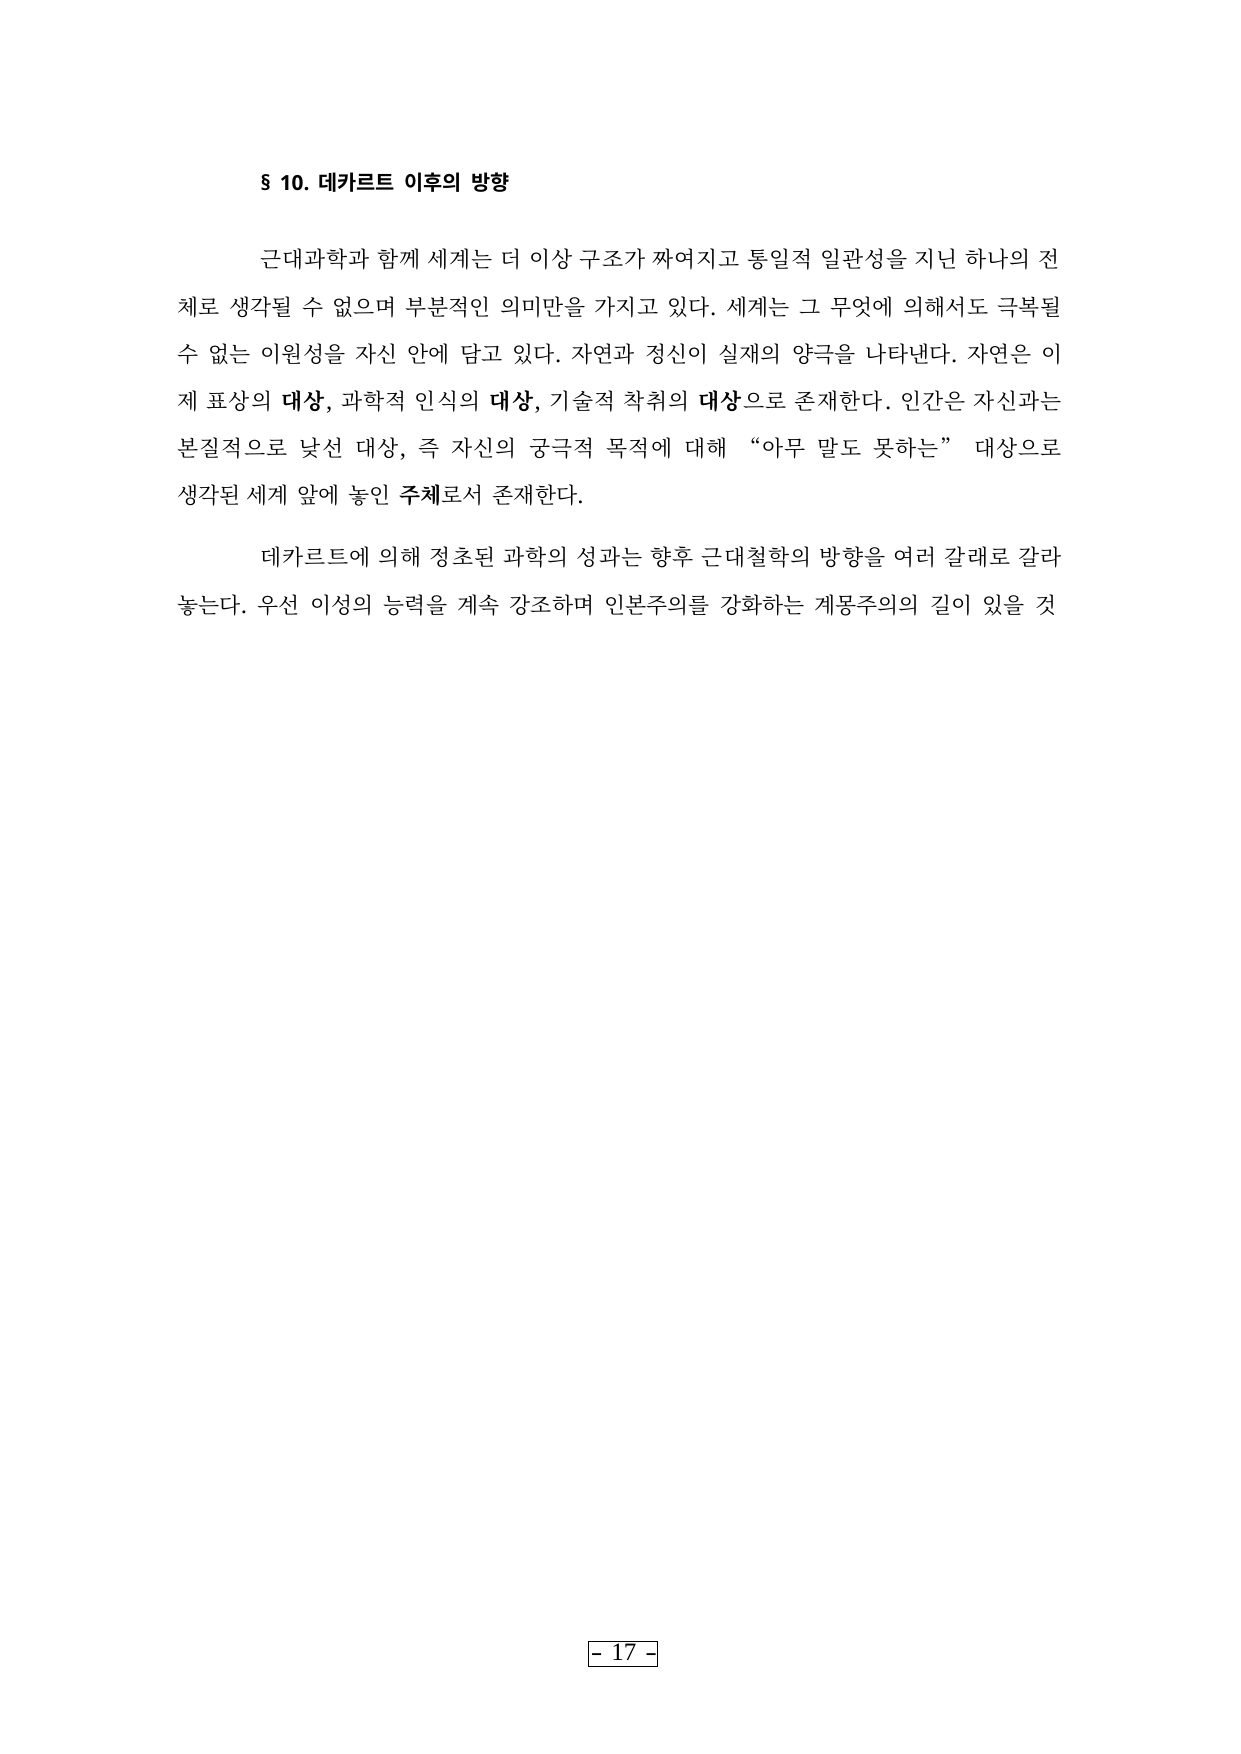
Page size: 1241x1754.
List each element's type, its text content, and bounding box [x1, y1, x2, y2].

text 데카르트에 의해 정초된 과학의 성과는 향후 근대철학의 방향을 여러 갈래로 갈라 놓는다. 우선 이성의 능력을 계속 강조하며 인본주의를 강화하는 계몽주의의 길이 있을 것 [177, 541, 1063, 619]
subtitle § 10. 데카르트 이후의 방향 [260, 167, 1076, 197]
text 근대과학과 함께 세계는 더 이상 구조가 짜여지고 통일적 일관성을 지닌 하나의 전 체로 생각될 수 없으며 부분적인 의미만을 가지고 있다. 세계는 그 무엇에 의해서도 극복될 수 없는 이원성을 자신 안에 담고 있다. 자연과 정신이 실재의 양극을 나타낸다. 자연은 이 제 표상의 대상, 과학적 인식의 대상, 기술적 착취의 대상으로 존재한다. 인간은 자신과는 본질적으로 낮선 대상, 즉 자신의 궁극적 목적에 대해 “아무 말도 못하는” 대상으로 생각된 세계 앞에 놓인 주체로서 존재한다. [177, 243, 1063, 510]
